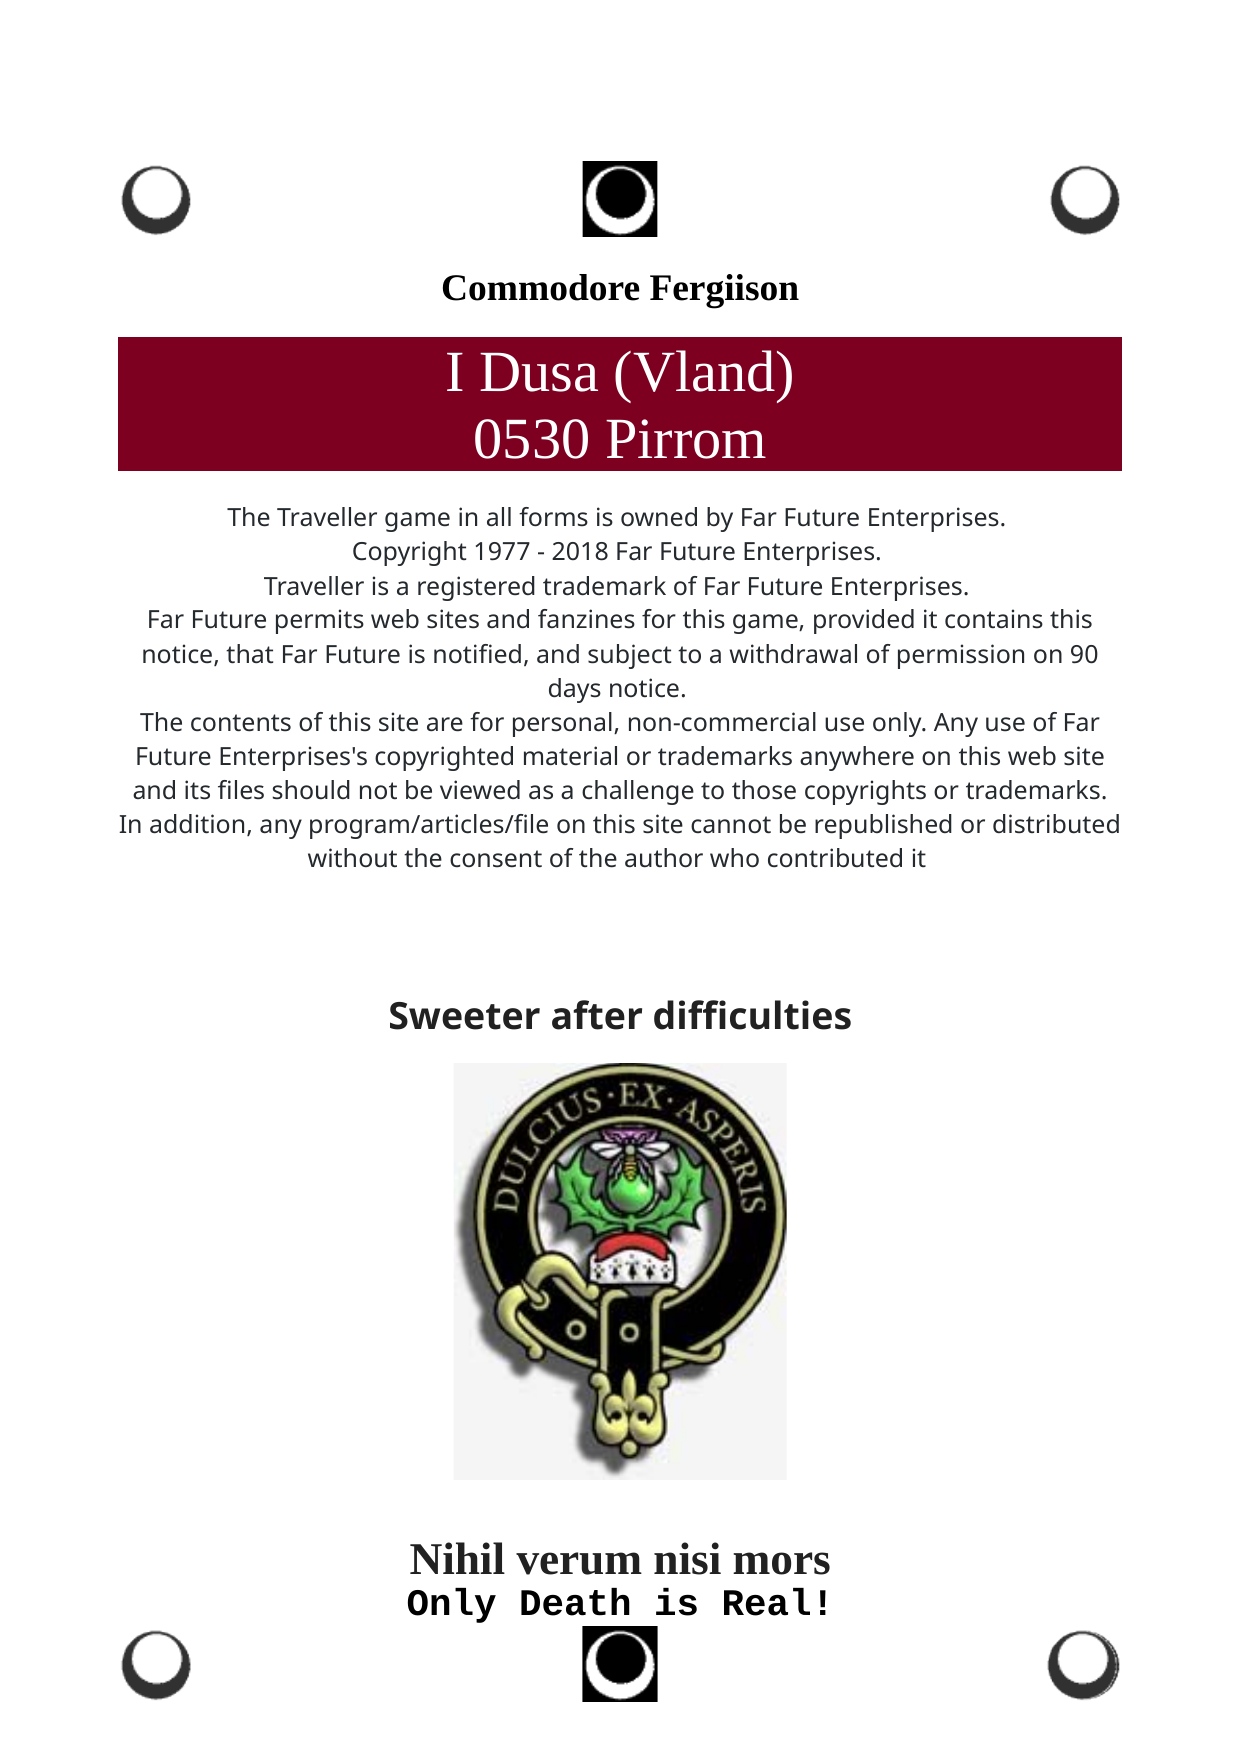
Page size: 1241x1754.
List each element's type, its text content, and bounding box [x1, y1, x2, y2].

text I Dusa (Vland) [118, 337, 1122, 404]
picture [1044, 1626, 1123, 1702]
text 0530 Pirrom [118, 404, 1122, 471]
text Commodore Fergiison [118, 265, 1122, 308]
text Only Death is Real! [118, 1584, 1122, 1627]
text The Traveller game in all forms is owned by Far Future Enterprises. [118, 500, 1122, 534]
picture [582, 161, 658, 237]
text Copyright 1977 - 2018 Far Future Enterprises. [118, 534, 1122, 568]
picture [1047, 161, 1123, 237]
picture [118, 161, 194, 237]
text The contents of this site are for personal, non-commercial use only. Any use of Far Future Enterprises's copyrighted material or trademarks anywhere on this web site and its files should not be viewed as a challenge to those copyrights or trademarks. In addition, any program/articles/file on this site cannot be republished or distributed without the consent of the author who contributed it [118, 704, 1122, 875]
picture [453, 1063, 787, 1480]
picture [118, 1626, 194, 1702]
text Nihil verum nisi mors [118, 1532, 1122, 1584]
text Sweeter after difficulties [118, 990, 1122, 1041]
text Traveller is a registered trademark of Far Future Enterprises. [118, 568, 1122, 602]
text Far Future permits web sites and fanzines for this game, provided it contains this notice, that Far Future is notified, and subject to a withdrawal of permission on 90 days notice. [118, 602, 1122, 704]
picture [582, 1626, 658, 1702]
